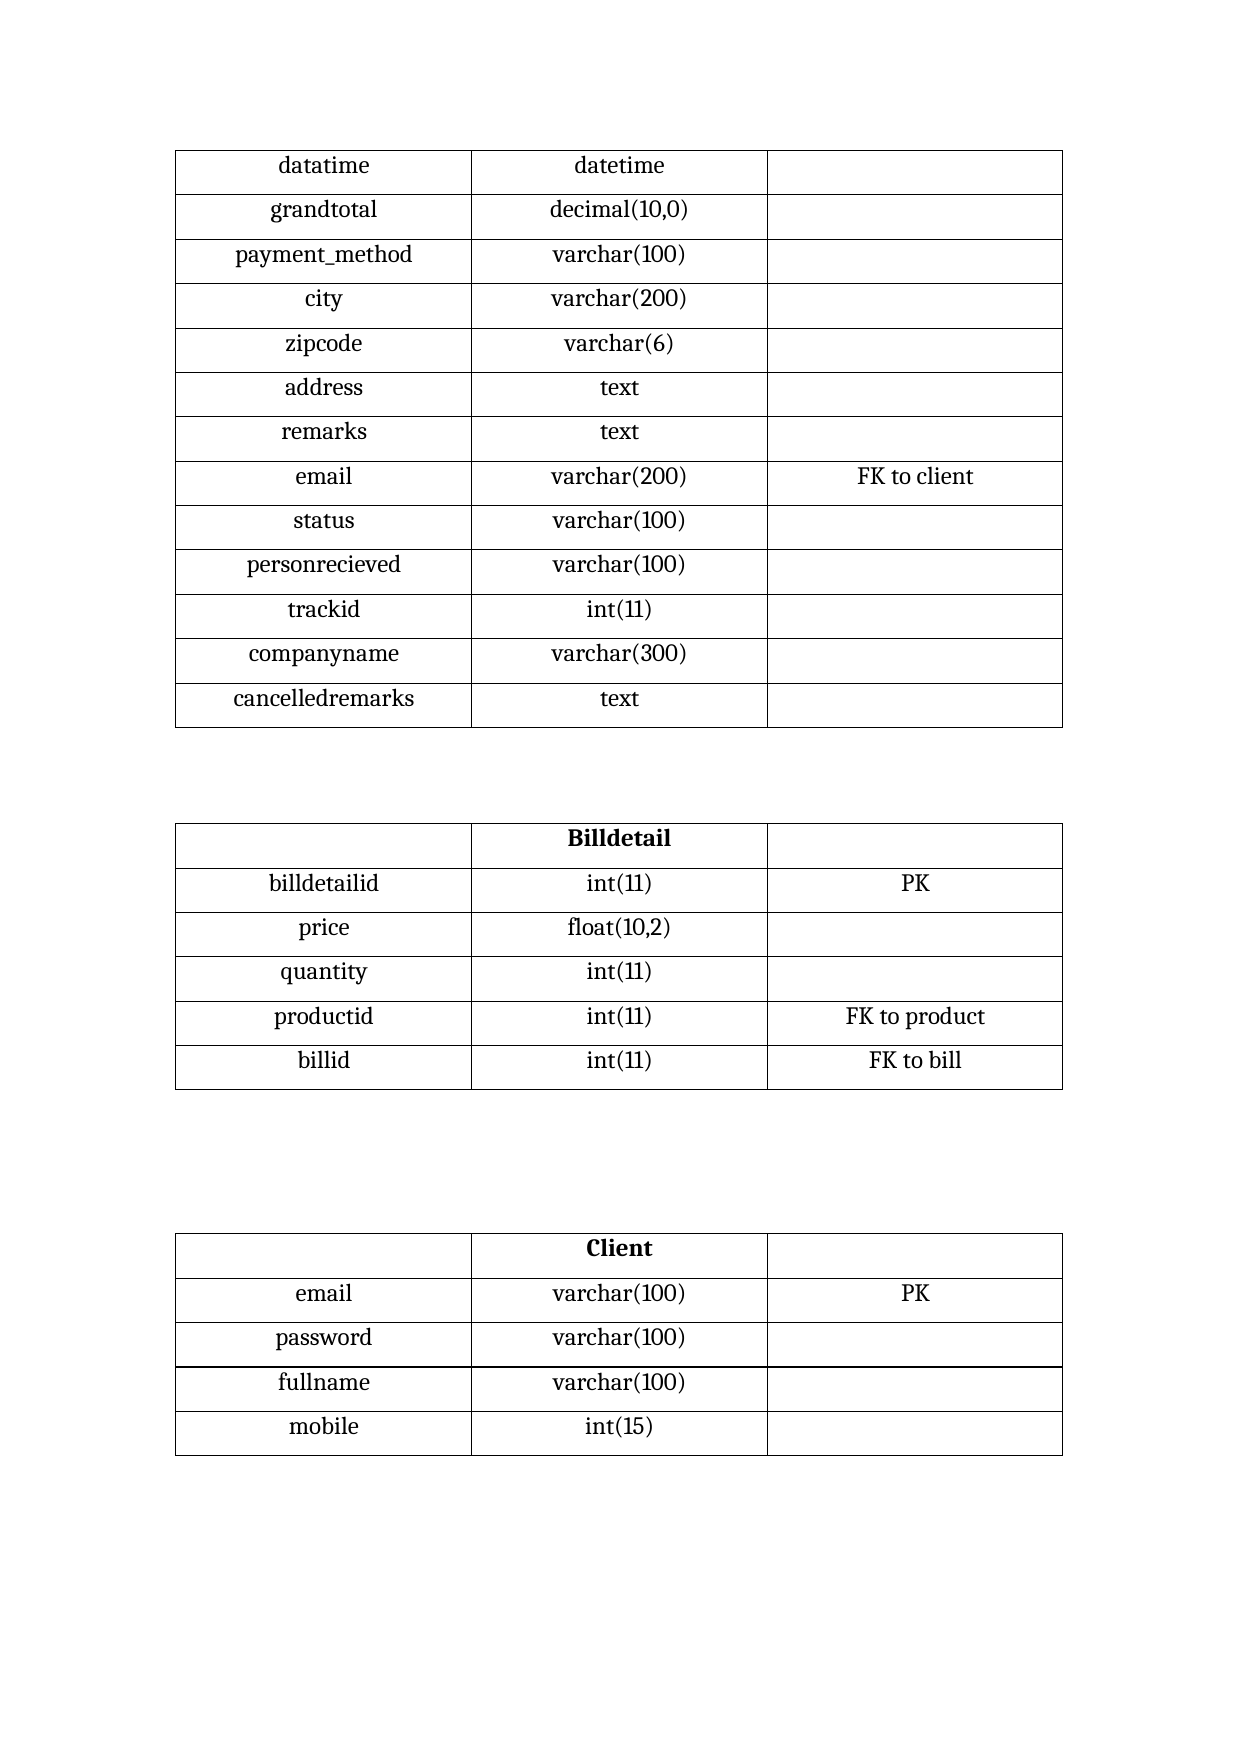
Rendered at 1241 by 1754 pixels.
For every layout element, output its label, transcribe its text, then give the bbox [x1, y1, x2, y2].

table_cell email [176, 1279, 471, 1322]
table_cell [768, 1368, 1062, 1411]
table_cell int(11) [472, 595, 767, 638]
table_cell address [176, 373, 471, 416]
table_cell varchar(100) [472, 1279, 767, 1322]
table_cell [768, 913, 1062, 956]
table_cell status [176, 506, 471, 549]
table_cell [768, 506, 1062, 549]
table_cell varchar(100) [472, 550, 767, 594]
table_cell varchar(200) [472, 284, 767, 327]
table_cell [768, 195, 1062, 239]
table_cell [768, 373, 1062, 416]
table_cell fullname [176, 1368, 471, 1411]
table_header Billdetail [472, 824, 767, 867]
table_cell PK [768, 869, 1062, 912]
table_header [176, 1234, 471, 1278]
table_header [176, 824, 471, 867]
table_cell [768, 550, 1062, 594]
table_cell [768, 329, 1062, 372]
table_cell varchar(100) [472, 1323, 767, 1366]
table_cell [768, 284, 1062, 327]
table_cell [768, 595, 1062, 638]
table_cell productid [176, 1002, 471, 1045]
table_cell int(11) [472, 1002, 767, 1045]
table_cell FK to client [768, 462, 1062, 505]
table_cell int(11) [472, 1046, 767, 1089]
table_cell remarks [176, 417, 471, 461]
table_cell text [472, 373, 767, 416]
table_cell billdetailid [176, 869, 471, 912]
table_cell varchar(100) [472, 506, 767, 549]
table_cell billid [176, 1046, 471, 1089]
table_cell mobile [176, 1412, 471, 1455]
table_cell email [176, 462, 471, 505]
table_cell cancelledremarks [176, 684, 471, 727]
table_cell int(11) [472, 869, 767, 912]
table_header [768, 1234, 1062, 1278]
table_header Client [472, 1234, 767, 1278]
table_cell FK to product [768, 1002, 1062, 1045]
table_cell text [472, 684, 767, 727]
table_cell password [176, 1323, 471, 1366]
table_cell decimal(10,0) [472, 195, 767, 239]
table_cell payment_method [176, 240, 471, 283]
table_cell quantity [176, 957, 471, 1001]
table_cell [768, 417, 1062, 461]
table_cell int(15) [472, 1412, 767, 1455]
table_cell datatime [176, 151, 471, 194]
table_cell [768, 1412, 1062, 1455]
table_cell [768, 684, 1062, 727]
table_cell varchar(100) [472, 1368, 767, 1411]
table_cell varchar(200) [472, 462, 767, 505]
table_cell zipcode [176, 329, 471, 372]
table_cell float(10,2) [472, 913, 767, 956]
table_cell varchar(6) [472, 329, 767, 372]
table_cell companyname [176, 639, 471, 682]
table_cell [768, 957, 1062, 1001]
table_cell [768, 240, 1062, 283]
table_cell trackid [176, 595, 471, 638]
table_cell varchar(300) [472, 639, 767, 682]
table_cell grandtotal [176, 195, 471, 239]
table_cell city [176, 284, 471, 327]
table_cell personrecieved [176, 550, 471, 594]
table_cell datetime [472, 151, 767, 194]
table_cell [768, 151, 1062, 194]
table_cell [768, 1323, 1062, 1366]
table_cell FK to bill [768, 1046, 1062, 1089]
table_cell PK [768, 1279, 1062, 1322]
table_cell [768, 639, 1062, 682]
table_cell price [176, 913, 471, 956]
table_cell varchar(100) [472, 240, 767, 283]
table_cell int(11) [472, 957, 767, 1001]
table_header [768, 824, 1062, 867]
table_cell text [472, 417, 767, 461]
